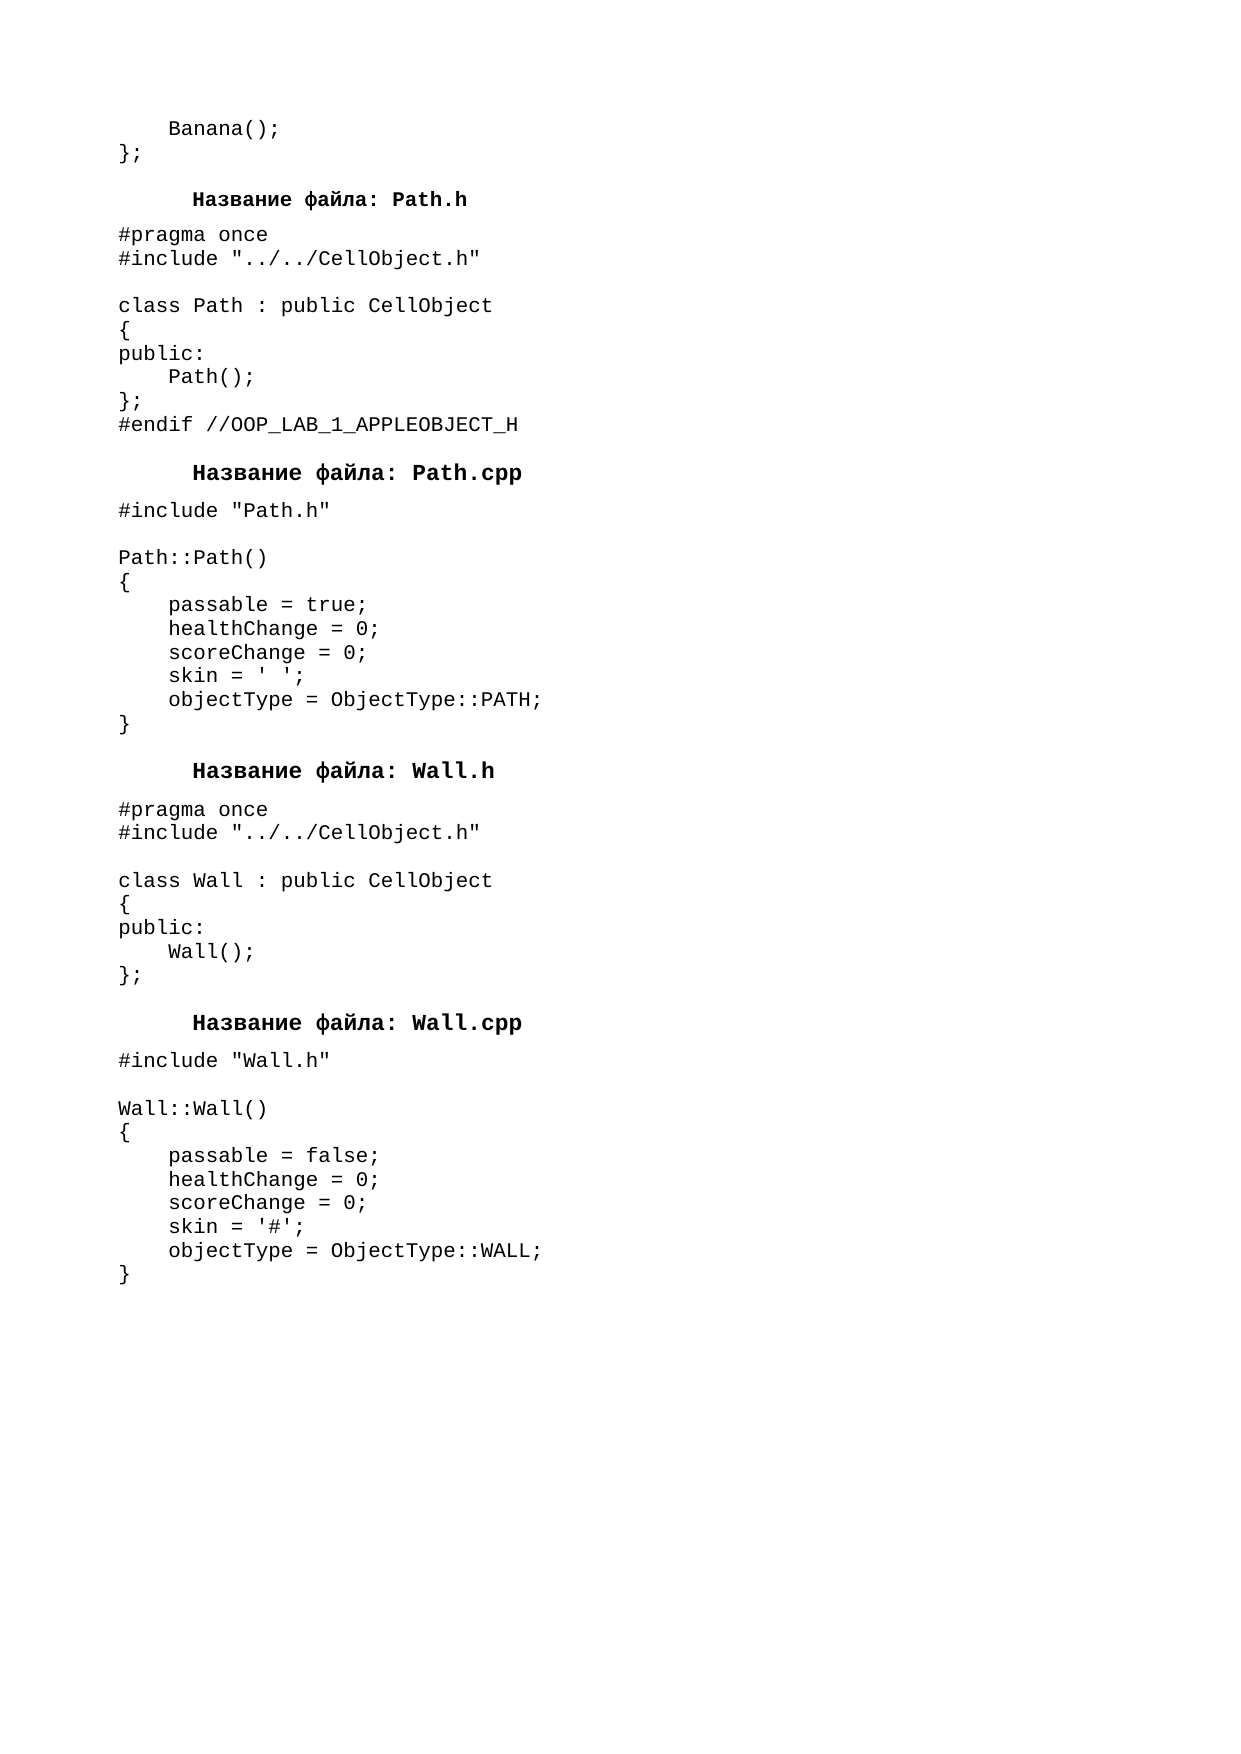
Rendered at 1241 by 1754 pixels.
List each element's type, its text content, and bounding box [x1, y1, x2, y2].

text Path::Path() [118, 547, 1122, 571]
text Название файла: Path.cpp [118, 461, 1122, 487]
text { [118, 319, 1122, 343]
text }; #endif //OOP_LAB_1_APPLEOBJECT_H [118, 390, 1122, 437]
text }; [118, 142, 1122, 165]
text public: [118, 917, 1122, 941]
text #include "../../CellObject.h" [118, 822, 1122, 846]
text Path(); [118, 366, 1122, 390]
text scoreChange = 0; [118, 642, 1122, 665]
text { [118, 1121, 1122, 1145]
text #pragma once [118, 224, 1122, 248]
text }; [118, 964, 1122, 988]
text #include "../../CellObject.h" [118, 248, 1122, 272]
text passable = false; [118, 1145, 1122, 1169]
text { [118, 893, 1122, 917]
text #include "Wall.h" [118, 1050, 1122, 1074]
text passable = true; [118, 594, 1122, 618]
text skin = ' '; [118, 665, 1122, 689]
text skin = '#'; [118, 1216, 1122, 1239]
text class Path : public CellObject [118, 295, 1122, 319]
text Wall(); [118, 941, 1122, 964]
text public: [118, 343, 1122, 366]
text healthChange = 0; [118, 1169, 1122, 1192]
text { [118, 571, 1122, 594]
text Banana(); [118, 118, 1122, 142]
text } [118, 713, 1122, 736]
text #pragma once [118, 799, 1122, 822]
text Название файла: Wall.cpp [118, 1012, 1122, 1037]
text objectType = ObjectType::PATH; [118, 689, 1122, 713]
text Wall::Wall() [118, 1098, 1122, 1121]
text Название файла: Path.h [118, 189, 1122, 213]
text } [118, 1263, 1122, 1287]
text #include "Path.h" [118, 500, 1122, 523]
text scoreChange = 0; [118, 1192, 1122, 1216]
text class Wall : public CellObject [118, 870, 1122, 893]
text Название файла: Wall.h [118, 760, 1122, 786]
text healthChange = 0; [118, 618, 1122, 642]
text objectType = ObjectType::WALL; [118, 1239, 1122, 1263]
